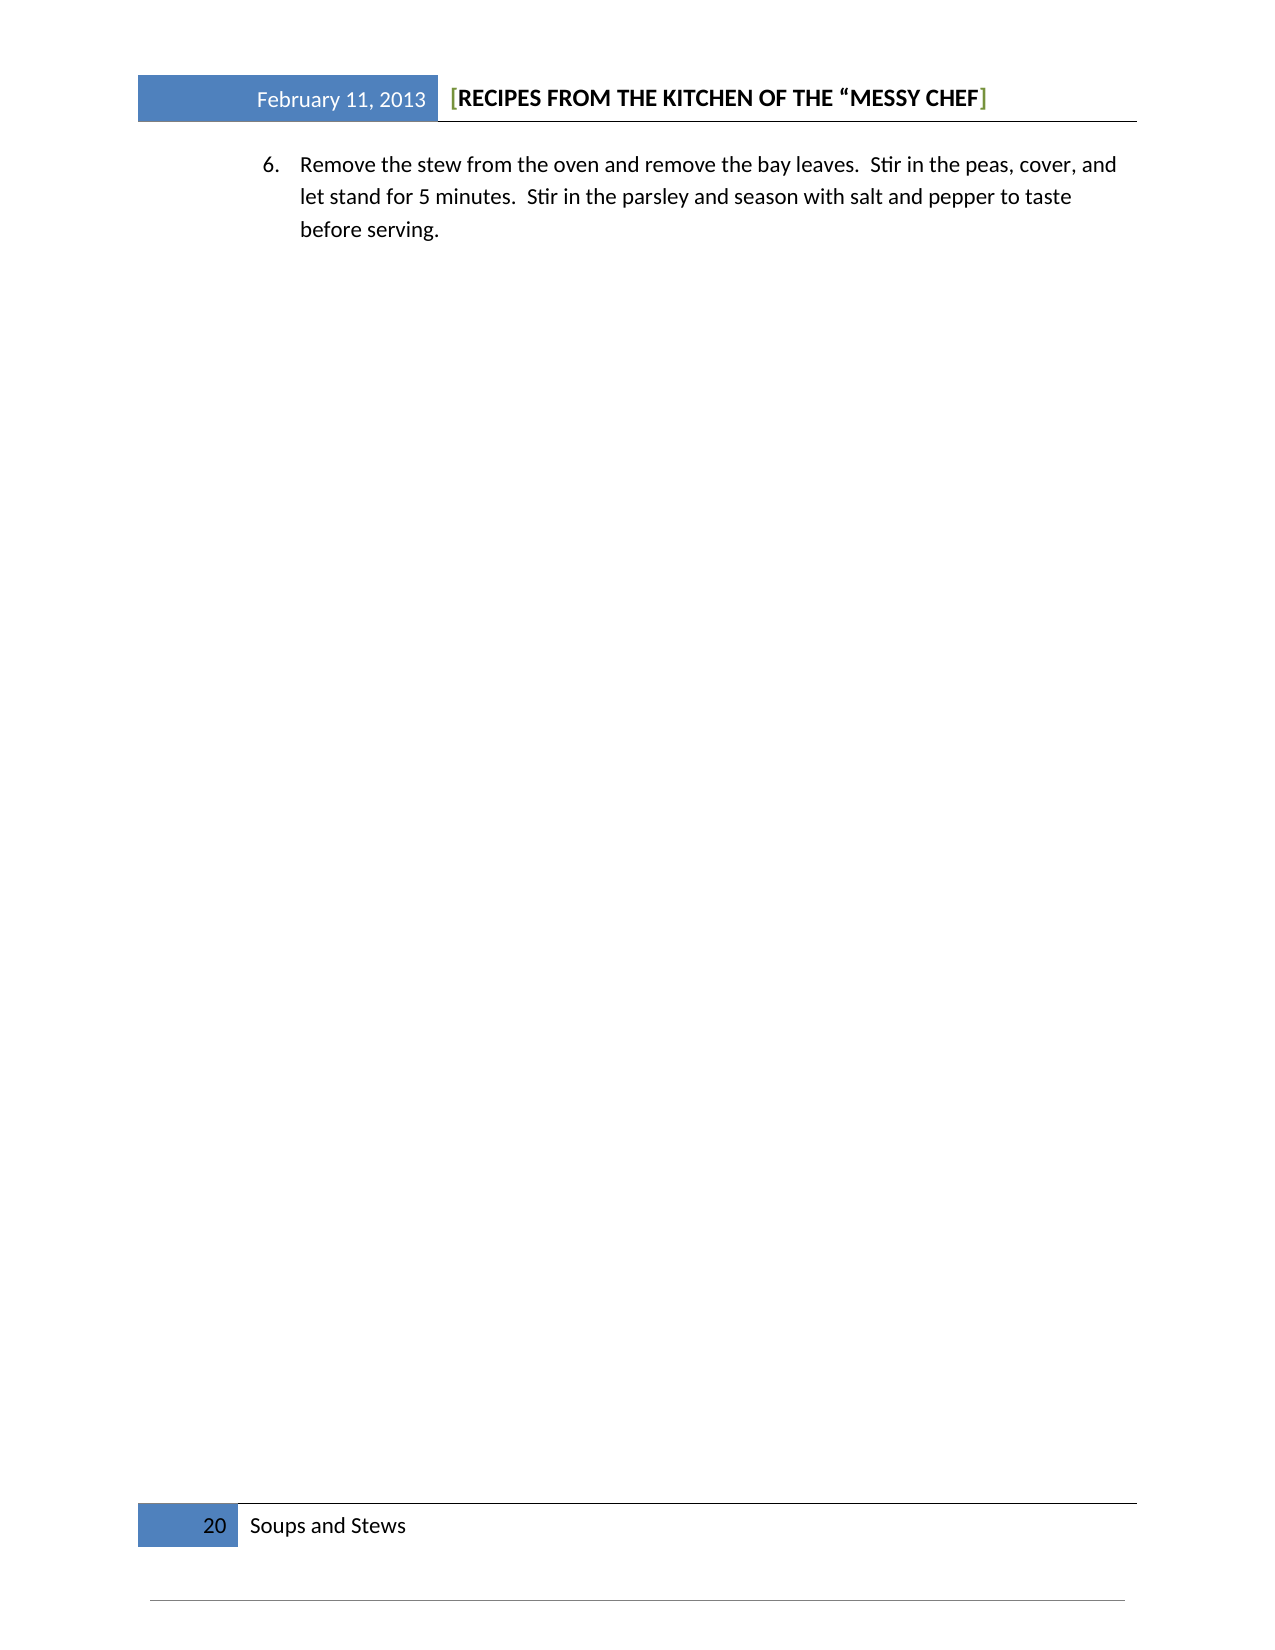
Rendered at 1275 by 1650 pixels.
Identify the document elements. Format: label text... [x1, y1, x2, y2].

list Remove the stew from the oven and remove the bay leaves. Stir in the peas, cover, and let stand for 5 minutes. Stir in the parsley and season with salt and pepper to taste before serving. [262, 150, 1125, 243]
